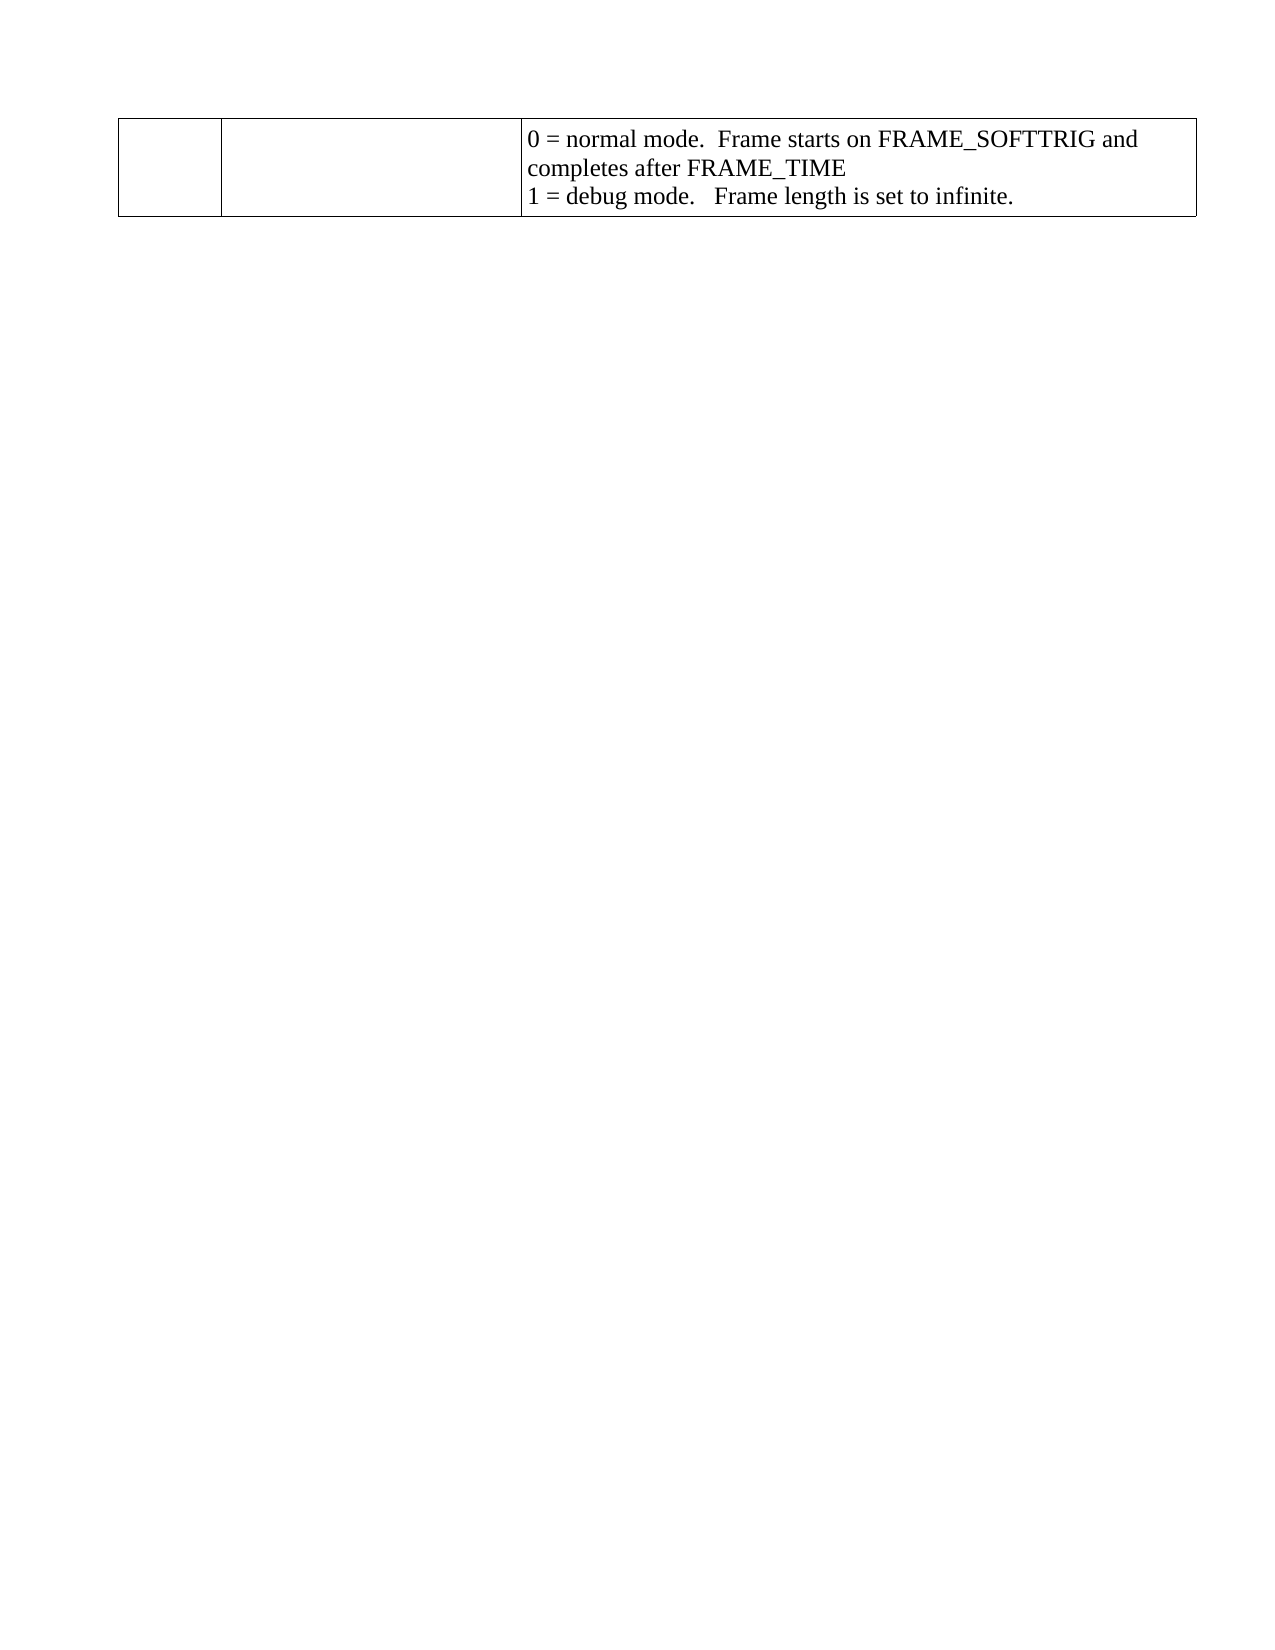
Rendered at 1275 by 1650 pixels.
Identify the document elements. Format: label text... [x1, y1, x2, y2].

table_cell [119, 119, 221, 216]
table_cell [222, 119, 521, 216]
table_cell 0 = normal mode. Frame starts on FRAME_SOFTTRIG and completes after FRAME_TIME 1 = debug mode. Frame length is set to infinite. [522, 119, 1196, 216]
